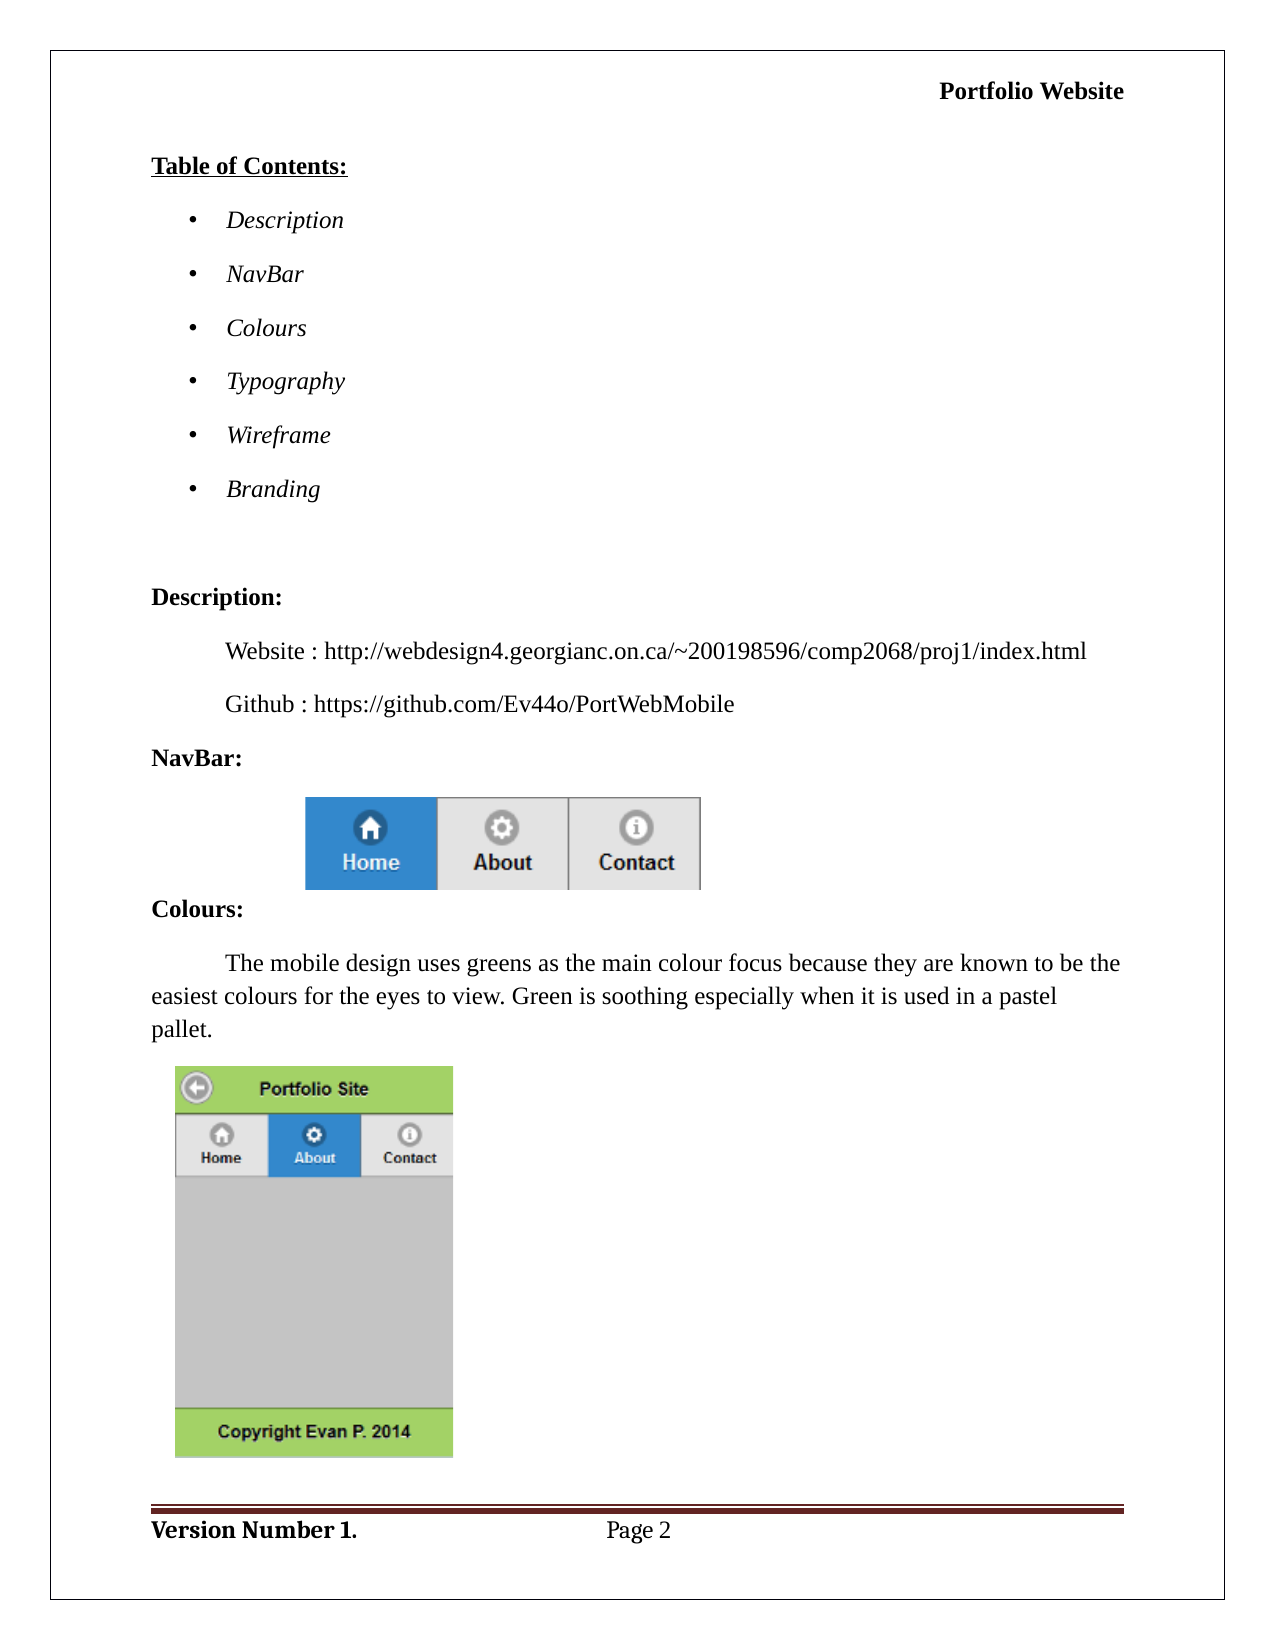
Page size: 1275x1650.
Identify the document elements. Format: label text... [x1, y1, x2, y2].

list Website : http://webdesign4.georgianc.on.ca/~200198596/comp2068/proj1/index.html [151, 636, 1124, 664]
list NavBar: [151, 743, 1124, 772]
list Wireframe [188, 420, 1124, 449]
list Table of Contents: [151, 151, 1124, 180]
list NavBar [188, 259, 1124, 287]
picture [175, 1066, 454, 1458]
list Colours: [151, 797, 1124, 923]
list Description: [151, 582, 1124, 611]
list Branding [188, 474, 1124, 503]
list Github : https://github.com/Ev44o/PortWebMobile [151, 689, 1124, 718]
list Description [188, 205, 1124, 234]
list The mobile design uses greens as the main colour focus because they are known to be the easiest colours for the eyes to view. Green is soothing especially when it is used in a pastel pallet. [151, 948, 1124, 1042]
list Typography [188, 366, 1124, 395]
list Colours [188, 313, 1124, 341]
